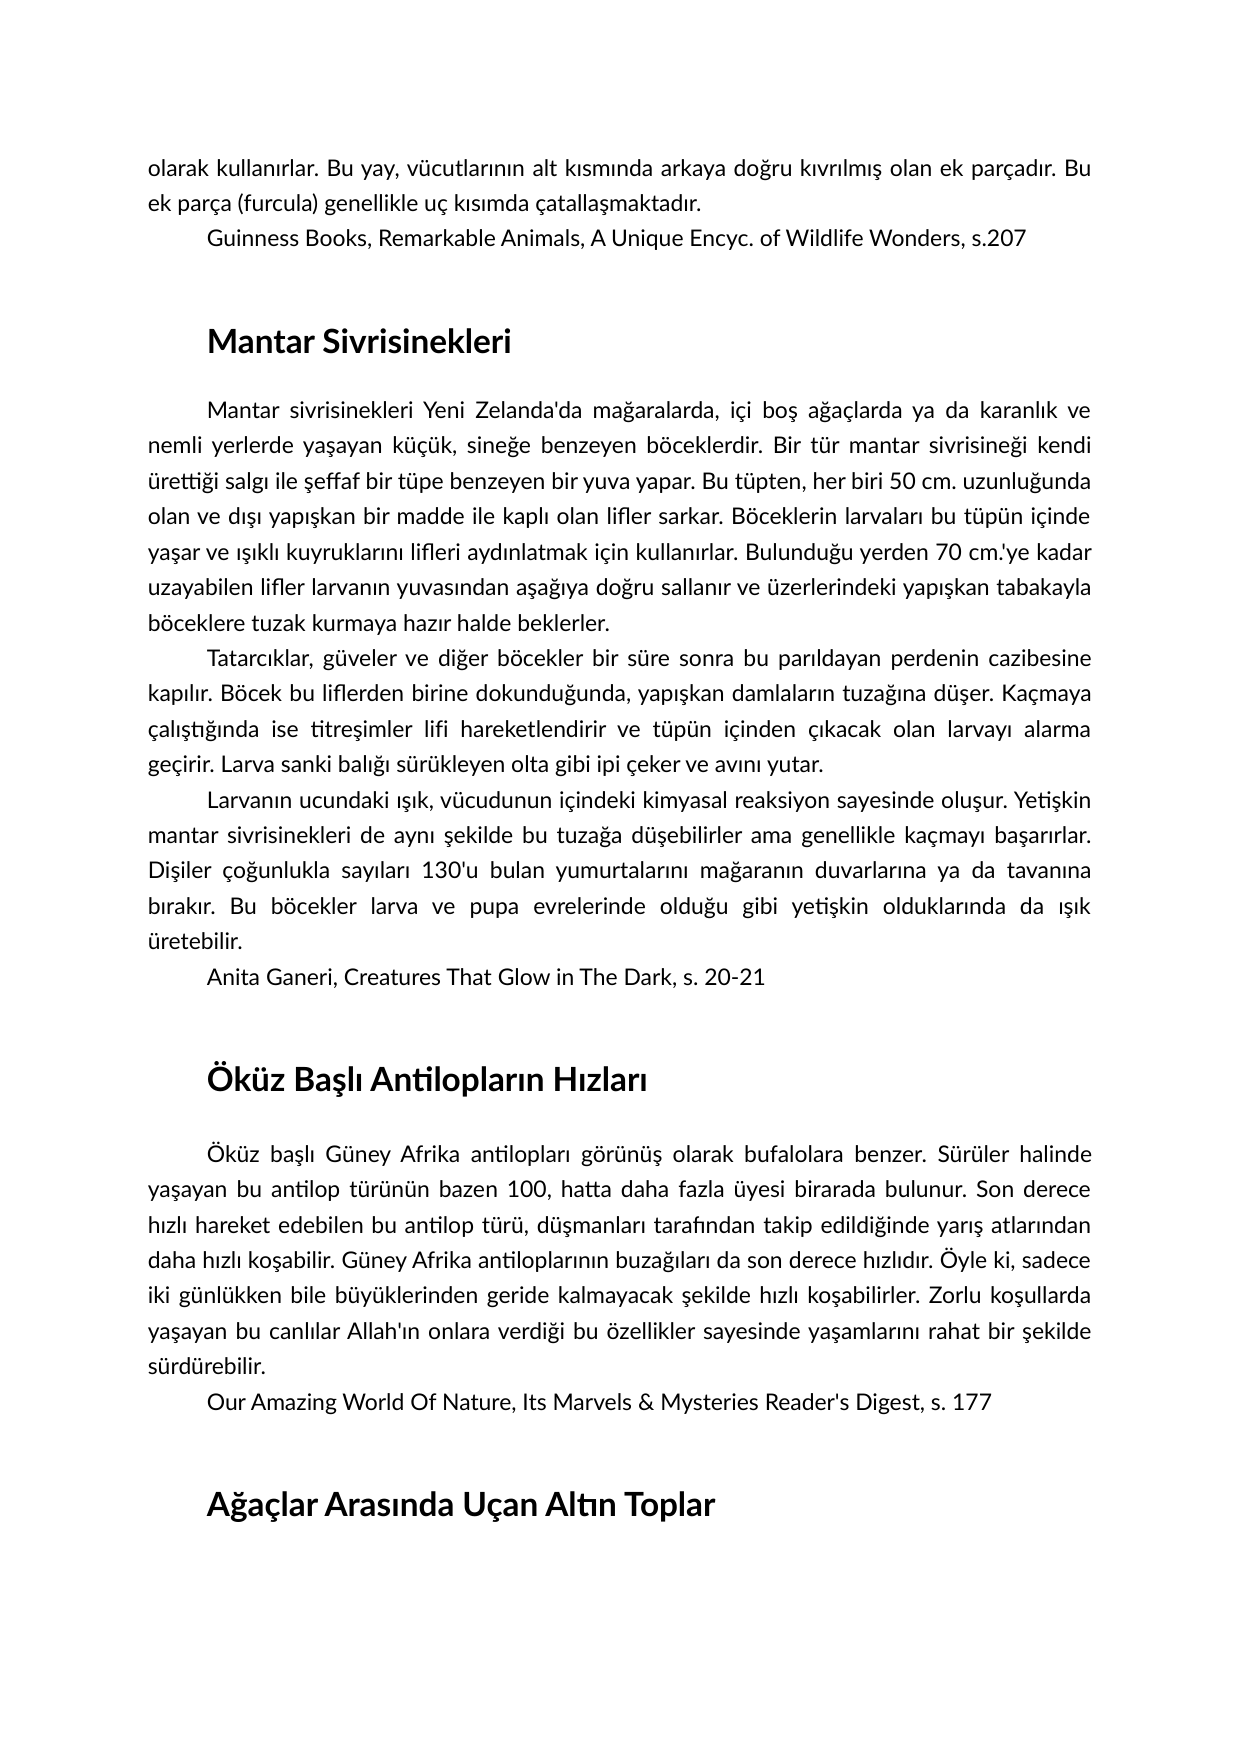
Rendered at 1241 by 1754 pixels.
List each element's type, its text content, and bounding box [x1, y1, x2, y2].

text olarak kullanırlar. Bu yay, vücutlarının alt kısmında arkaya doğru kıvrılmış olan ek parçadır. Bu ek parça (furcula) genellikle uç kısımda çatallaşmaktadır. [148, 148, 1093, 218]
text Öküz başlı Güney Afrika antilopları görünüş olarak bufalolara benzer. Sürüler halinde yaşayan bu antilop türünün bazen 100, hatta daha fazla üyesi birarada bulunur. Son derece hızlı hareket edebilen bu antilop türü, düşmanları tarafından takip edildiğinde yarış atlarından daha hızlı koşabilir. Güney Afrika antiloplarının buzağıları da son derece hızlıdır. Öyle ki, sadece iki günlükken bile büyüklerinden geride kalmayacak şekilde hızlı koşabilirler. Zorlu koşullarda yaşayan bu canlılar Allah'ın onlara verdiği bu özellikler sayesinde yaşamlarını rahat bir şekilde sürdürebilir. [148, 1134, 1093, 1382]
text Guinness Books, Remarkable Animals, A Unique Encyc. of Wildlife Wonders, s.207 [148, 218, 1093, 254]
text Larvanın ucundaki ışık, vücudunun içindeki kimyasal reaksiyon sayesinde oluşur. Yetişkin mantar sivrisinekleri de aynı şekilde bu tuzağa düşebilirler ama genellikle kaçmayı başarırlar. Dişiler çoğunlukla sayıları 130'u bulan yumurtalarını mağaranın duvarlarına ya da tavanına bırakır. Bu böcekler larva ve pupa evrelerinde olduğu gibi yetişkin olduklarında da ışık üretebilir. [148, 780, 1093, 957]
text Anita Ganeri, Creatures That Glow in The Dark, s. 20-21 [148, 957, 1093, 992]
subtitle Mantar Sivrisinekleri [148, 325, 1093, 360]
text Tatarcıklar, güveler ve diğer böcekler bir süre sonra bu parıldayan perdenin cazibesine kapılır. Böcek bu liflerden birine dokunduğunda, yapışkan damlaların tuzağına düşer. Kaçmaya çalıştığında ise titreşimler lifi hareketlendirir ve tüpün içinden çıkacak olan larvayı alarma geçirir. Larva sanki balığı sürükleyen olta gibi ipi çeker ve avını yutar. [148, 638, 1093, 780]
text Mantar sivrisinekleri Yeni Zelanda'da mağaralarda, içi boş ağaçlarda ya da karanlık ve nemli yerlerde yaşayan küçük, sineğe benzeyen böceklerdir. Bir tür mantar sivrisineği kendi ürettiği salgı ile şeffaf bir tüpe benzeyen bir yuva yapar. Bu tüpten, her biri 50 cm. uzunluğunda olan ve dışı yapışkan bir madde ile kaplı olan lifler sarkar. Böceklerin larvaları bu tüpün içinde yaşar ve ışıklı kuyruklarını lifleri aydınlatmak için kullanırlar. Bulunduğu yerden 70 cm.'ye kadar uzayabilen lifler larvanın yuvasından aşağıya doğru sallanır ve üzerlerindeki yapışkan tabakayla böceklere tuzak kurmaya hazır halde beklerler. [148, 390, 1093, 638]
text Our Amazing World Of Nature, Its Marvels & Mysteries Reader's Digest, s. 177 [148, 1382, 1093, 1417]
subtitle Ağaçlar Arasında Uçan Altın Toplar [148, 1488, 1093, 1523]
subtitle Öküz Başlı Antilopların Hızları [148, 1063, 1093, 1098]
